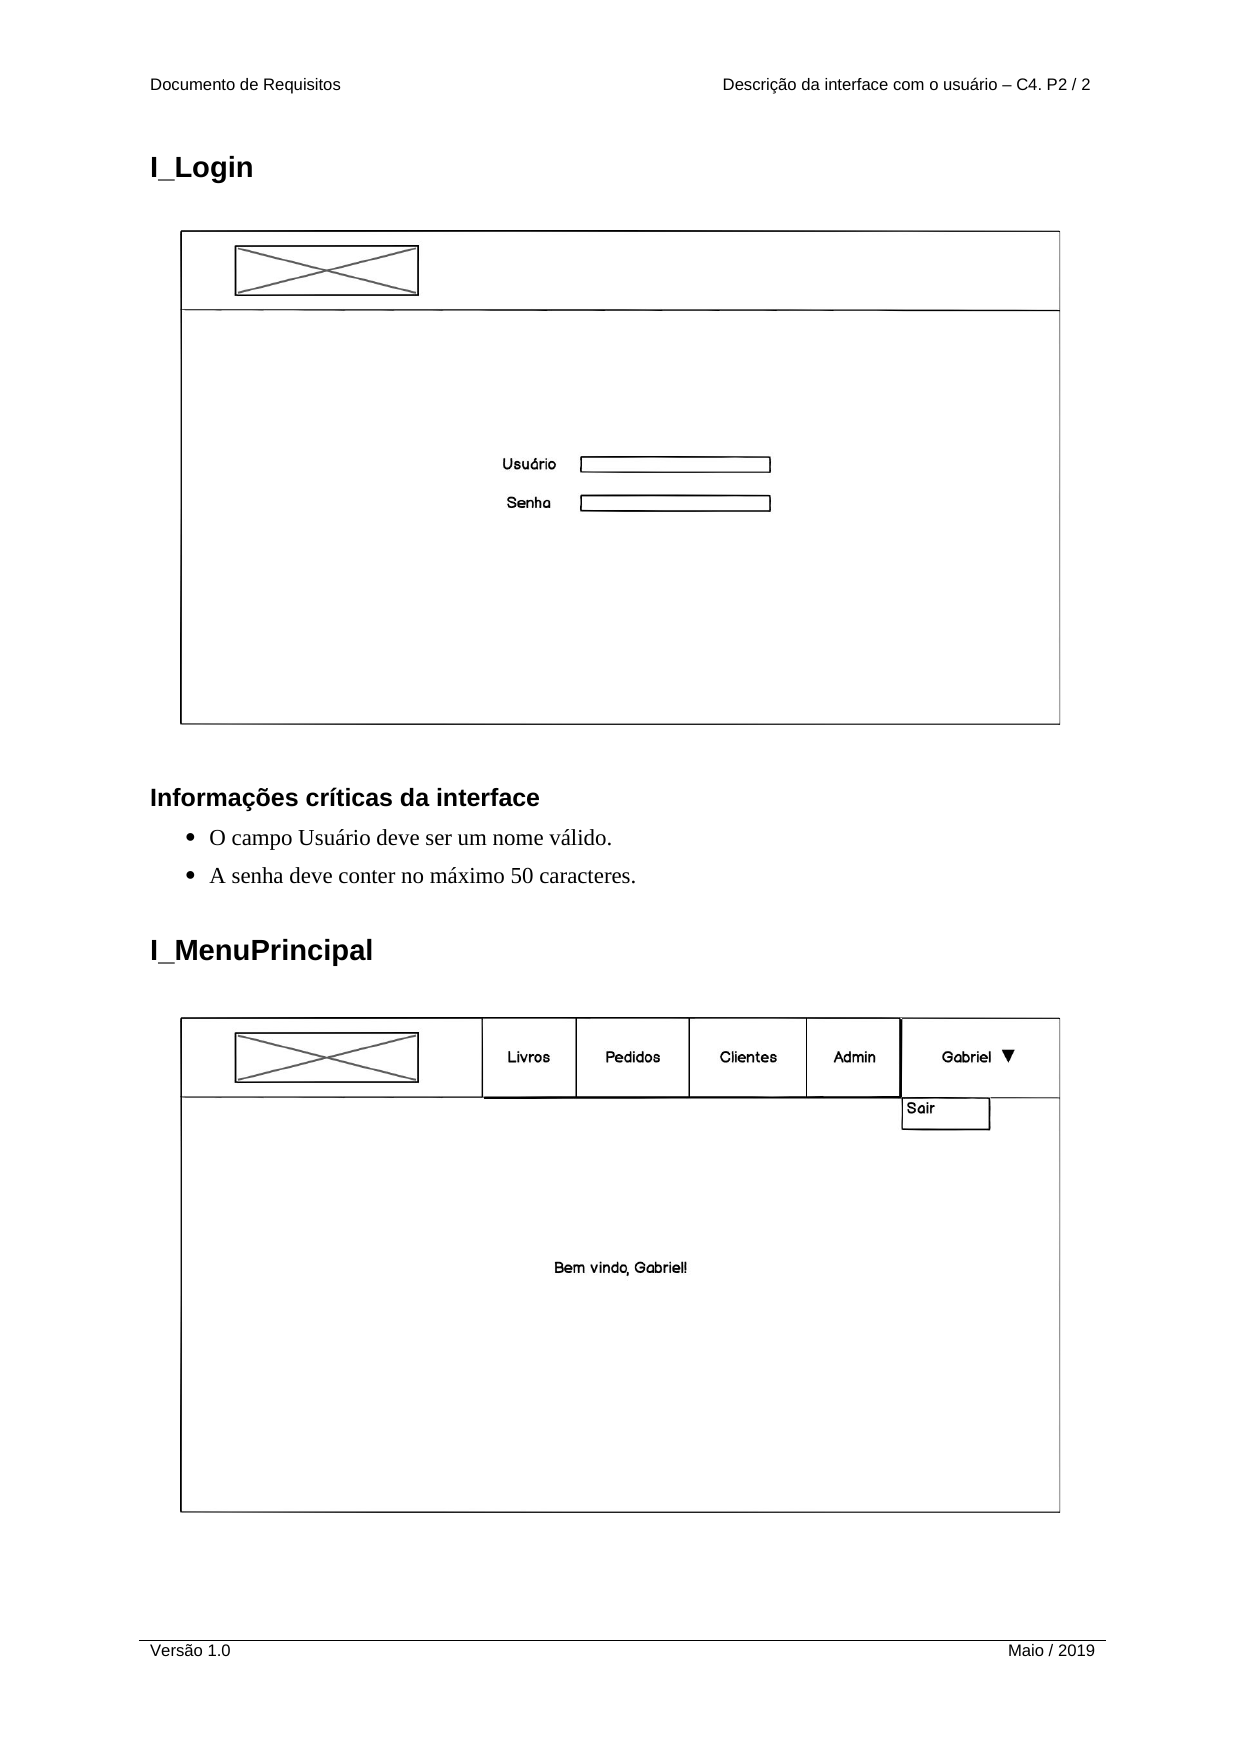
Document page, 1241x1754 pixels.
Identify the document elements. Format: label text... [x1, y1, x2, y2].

subtitle Informações críticas da interface [150, 782, 1090, 811]
subtitle I_MenuPrincipal [150, 933, 1090, 966]
list O campo Usuário deve ser um nome válido. [186, 824, 1090, 850]
subtitle I_Login [150, 150, 1090, 183]
picture [180, 230, 1060, 725]
list A senha deve conter no máximo 50 caracteres. [186, 863, 1090, 889]
picture [180, 1017, 1060, 1513]
